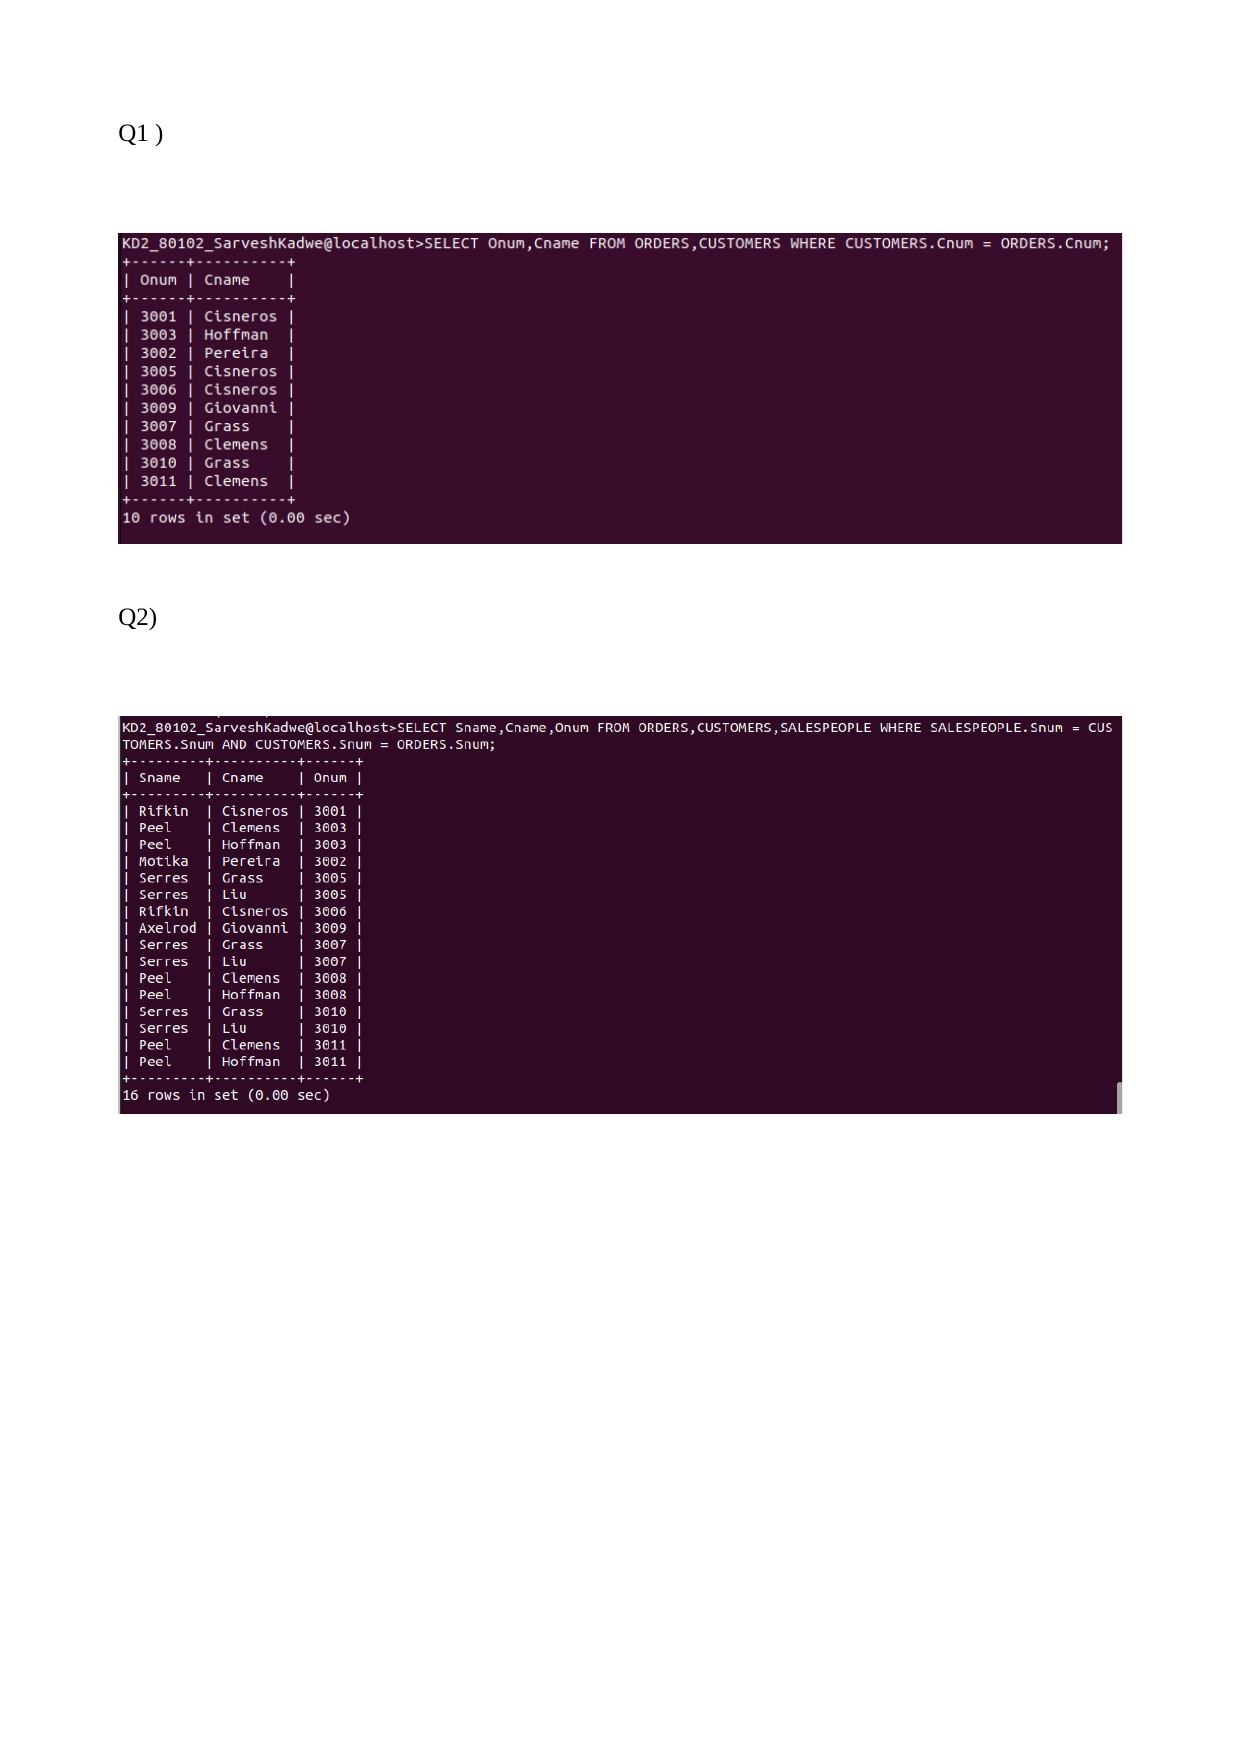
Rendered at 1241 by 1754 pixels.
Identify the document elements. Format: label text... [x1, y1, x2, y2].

picture [118, 716, 1123, 1114]
picture [118, 233, 1123, 544]
text Q2) [118, 602, 1122, 688]
text Q1 ) [118, 118, 1122, 204]
